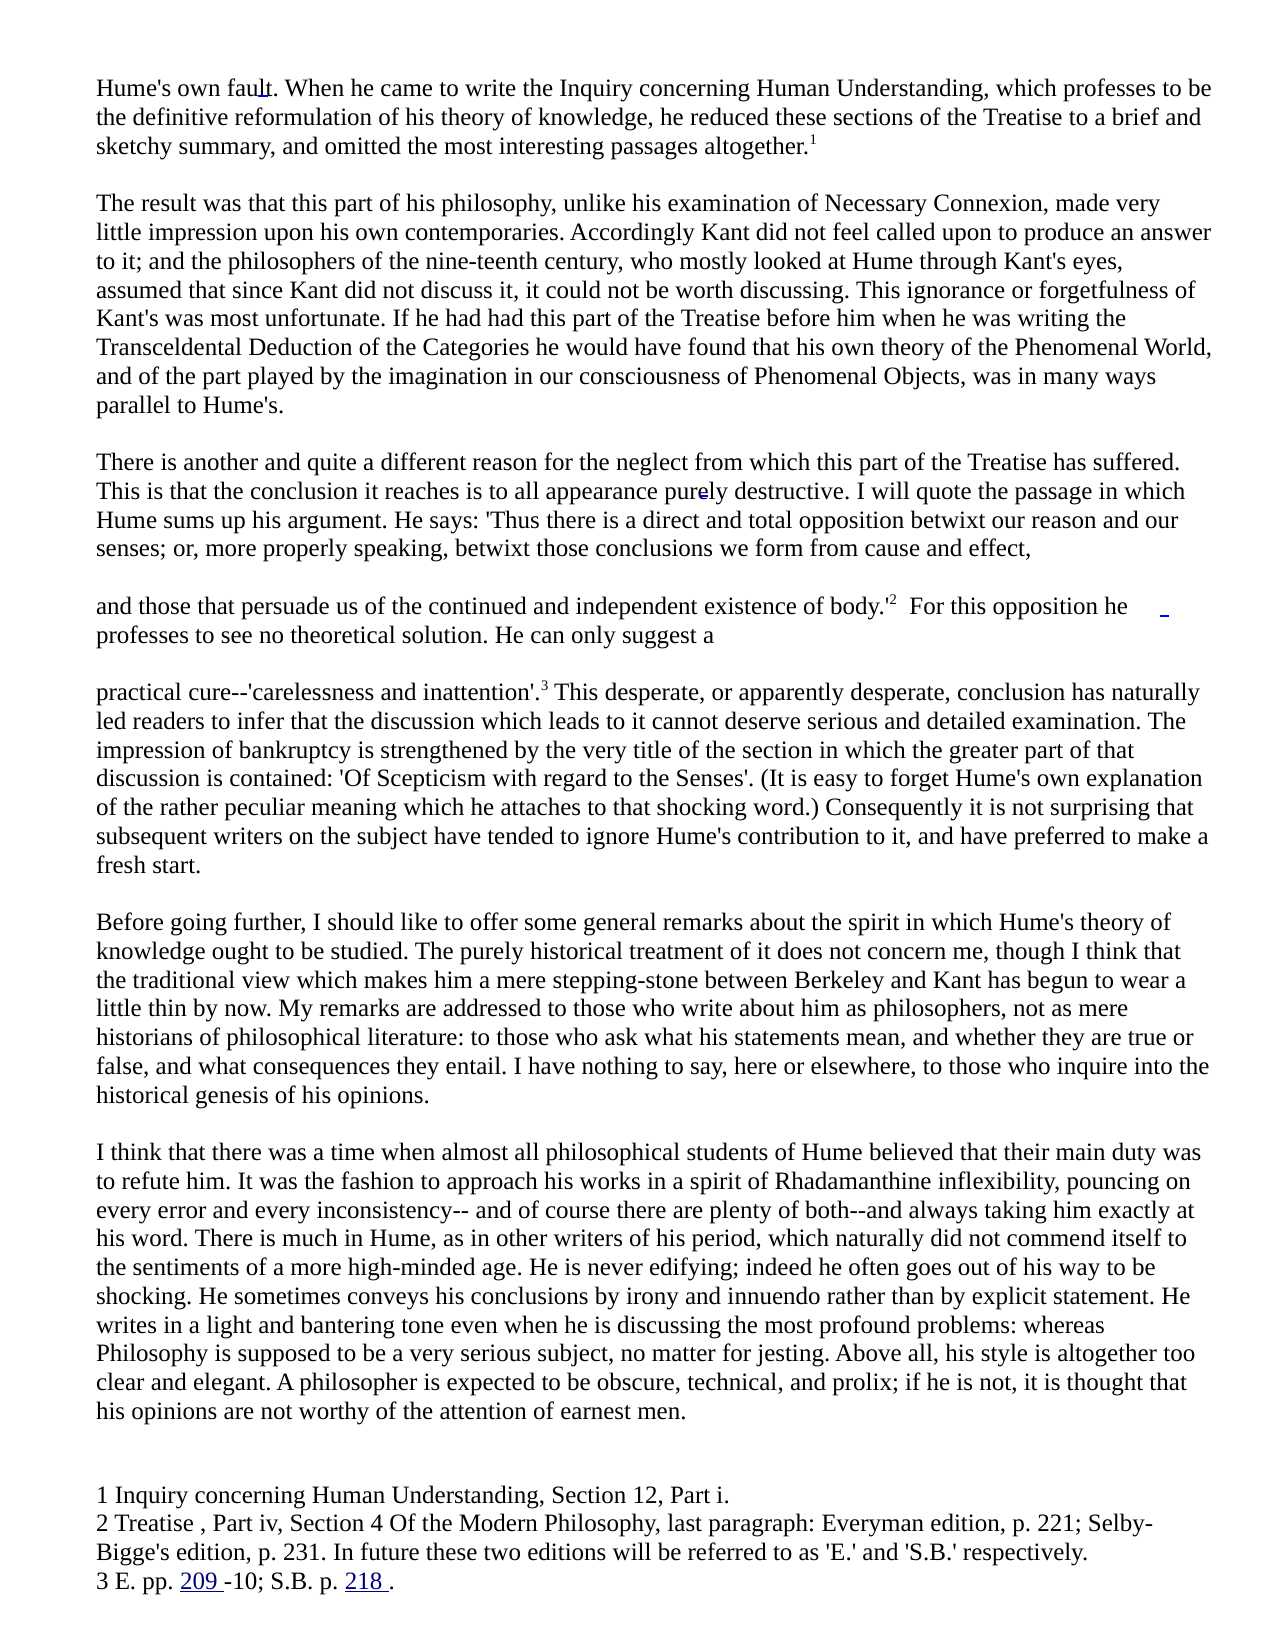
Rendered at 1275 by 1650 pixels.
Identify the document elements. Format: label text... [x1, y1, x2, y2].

text E. pp. 209 -10; S.B. p. 218 . [96, 1566, 1212, 1595]
text Inquiry concerning Human Understanding, Section 12, Part i. [96, 1480, 1212, 1508]
text There is another and quite a different reason for the neglect from which this part of the Treatise has suffered. This is that the conclusion it reaches is to all appearance purely destructive. I will quote the passage in which Hume sums up his argument. He says: 'Thus there is a direct and total opposition betwixt our reason and our senses; or, more properly speaking, betwixt those conclusions we form from cause and effect, [96, 447, 1212, 562]
text Hume's own fault. When he came to write the Inquiry concerning Human Understanding, which professes to be the definitive reformulation of his theory of knowledge, he reduced these sections of the Treatise to a brief and sketchy summary, and omitted the most interesting passages altogether. [96, 73, 1212, 160]
text Treatise , Part iv, Section 4 Of the Modern Philosophy, last paragraph: Everyman edition, p. 221; Selby-Bigge's edition, p. 231. In future these two editions will be referred to as 'E.' and 'S.B.' respectively. [96, 1508, 1212, 1566]
text Before going further, I should like to offer some general remarks about the spirit in which Hume's theory of knowledge ought to be studied. The purely historical treatment of it does not concern me, though I think that the traditional view which makes him a mere stepping-stone between Berkeley and Kant has begun to wear a little thin by now. My remarks are addressed to those who write about him as philosophers, not as mere historians of philosophical literature: to those who ask what his statements mean, and whether they are true or false, and what consequences they entail. I have nothing to say, here or elsewhere, to those who inquire into the historical genesis of his opinions. [96, 907, 1212, 1108]
text practical cure--'carelessness and inattention'. This desperate, or apparently desperate, conclusion has naturally led readers to infer that the discussion which leads to it cannot deserve serious and detailed examination. The impression of bankruptcy is strengthened by the very title of the section in which the greater part of that discussion is contained: 'Of Scepticism with regard to the Senses'. (It is easy to forget Hume's own explanation of the rather peculiar meaning which he attaches to that shocking word.) Consequently it is not surprising that subsequent writers on the subject have tended to ignore Hume's contribution to it, and have preferred to make a fresh start. [96, 677, 1212, 878]
text The result was that this part of his philosophy, unlike his examination of Necessary Connexion, made very little impression upon his own contemporaries. Accordingly Kant did not feel called upon to produce an answer to it; and the philosophers of the nine-teenth century, who mostly looked at Hume through Kant's eyes, assumed that since Kant did not discuss it, it could not be worth discussing. This ignorance or forgetfulness of Kant's was most unfortunate. If he had had this part of the Treatise before him when he was writing the Transceldental Deduction of the Categories he would have found that his own theory of the Phenomenal World, and of the part played by the imagination in our consciousness of Phenomenal Objects, was in many ways parallel to Hume's. [96, 188, 1212, 418]
text I think that there was a time when almost all philosophical students of Hume believed that their main duty was to refute him. It was the fashion to approach his works in a spirit of Rhadamanthine inflexibility, pouncing on every error and every inconsistency-- and of course there are plenty of both--and always taking him exactly at his word. There is much in Hume, as in other writers of his period, which naturally did not commend itself to the sentiments of a more high-minded age. He is never edifying; indeed he often goes out of his way to be shocking. He sometimes conveys his conclusions by irony and innuendo rather than by explicit statement. He writes in a light and bantering tone even when he is discussing the most profound problems: whereas Philosophy is supposed to be a very serious subject, no matter for jesting. Above all, his style is altogether too clear and elegant. A philosopher is expected to be obscure, technical, and prolix; if he is not, it is thought that his opinions are not worthy of the attention of earnest men. [96, 1137, 1212, 1425]
text and those that persuade us of the continued and independent existence of body.' For this opposition he professes to see no theoretical solution. He can only suggest a [96, 591, 1212, 648]
